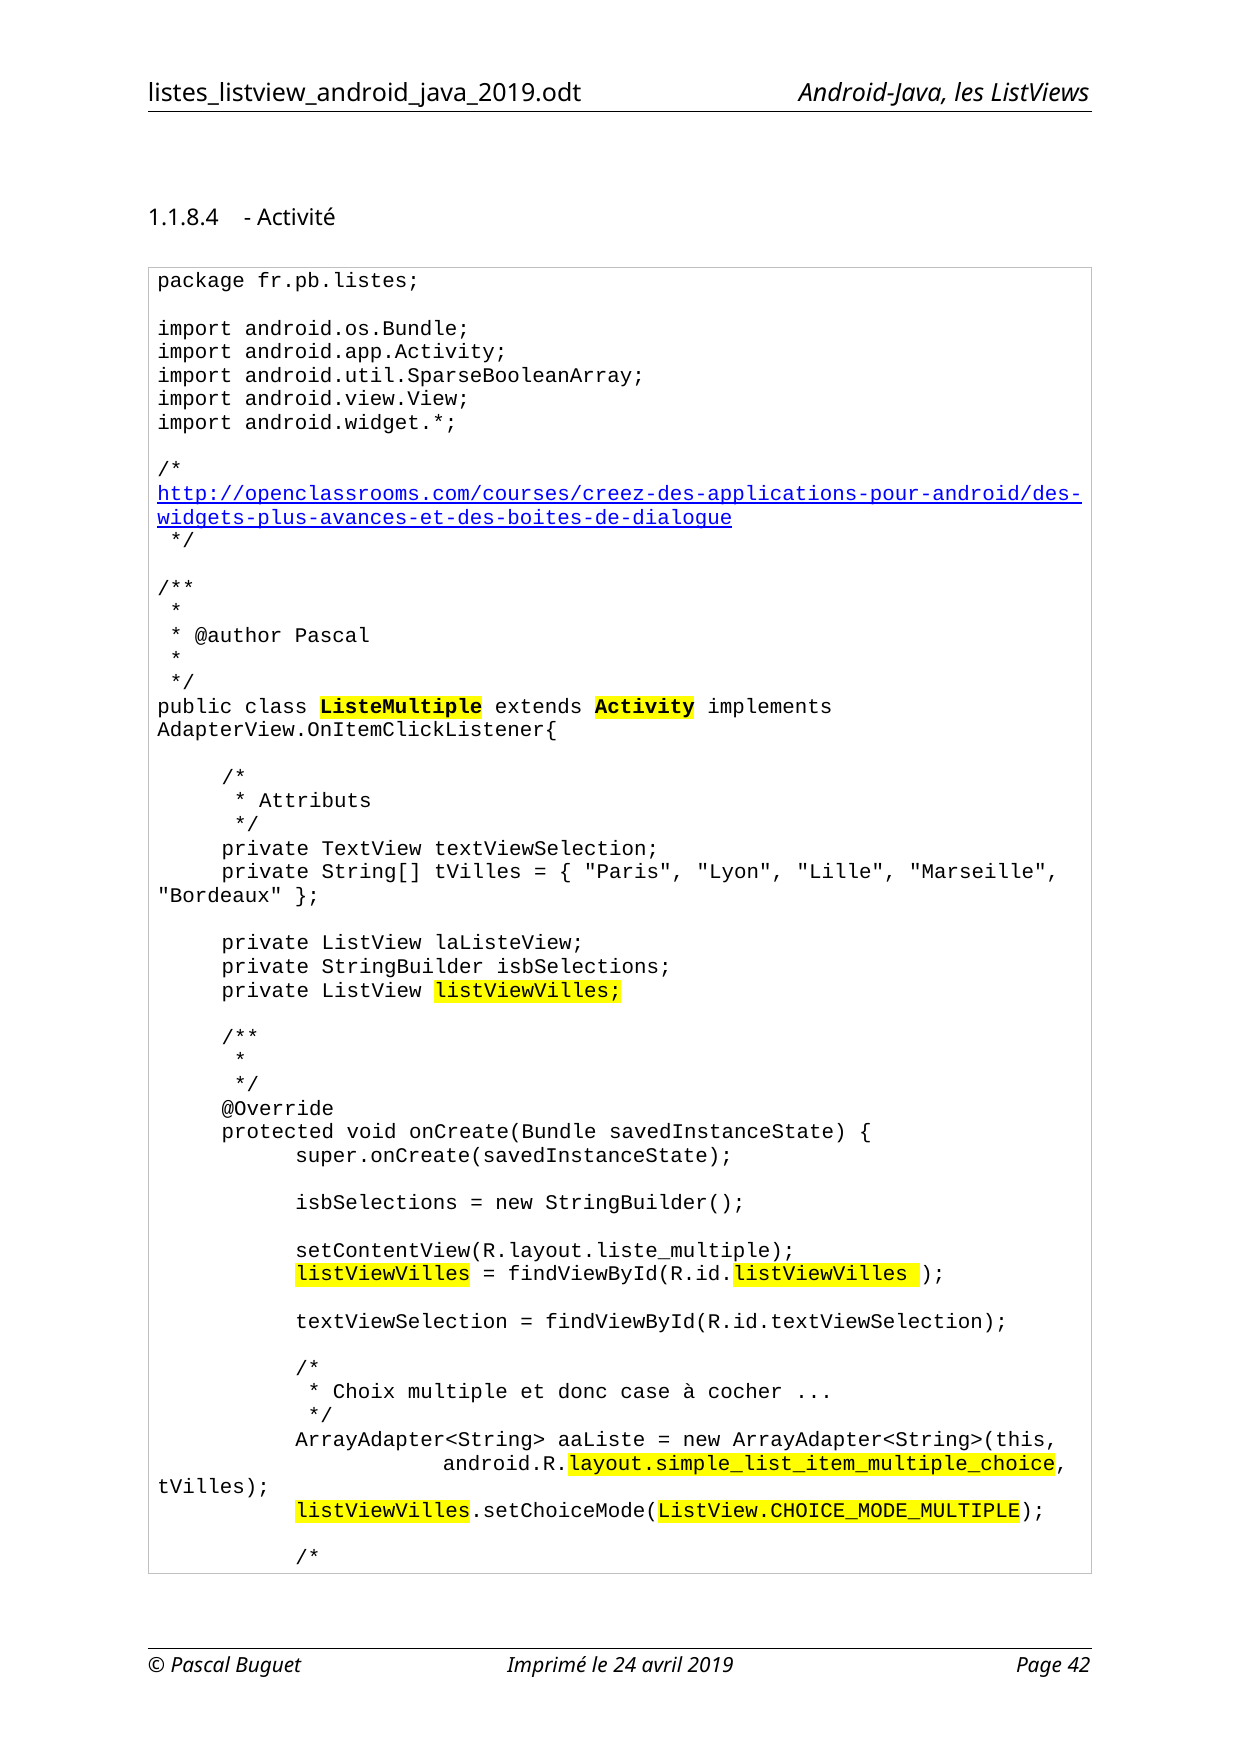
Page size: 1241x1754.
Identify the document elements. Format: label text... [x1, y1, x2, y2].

text @Override [149, 1095, 1091, 1118]
text */ [149, 811, 1091, 834]
text import android.util.SparseBooleanArray; [149, 362, 1091, 385]
text * [149, 1047, 1091, 1071]
text listViewVilles.setChoiceMode(ListView.CHOICE_MODE_MULTIPLE); [149, 1497, 1091, 1520]
text http://openclassrooms.com/courses/creez-des-applications-pour-android/des-widgets-plus-avances-et-des-boites-de-dialogue [149, 480, 1091, 527]
text /* [149, 764, 1091, 787]
text /* [149, 1544, 1091, 1573]
text setContentView(R.layout.liste_multiple); [149, 1237, 1091, 1260]
text textViewSelection = findViewById(R.id.textViewSelection); [149, 1307, 1091, 1331]
subtitle - Activité [148, 201, 1092, 232]
text * Choix multiple et donc case à cocher ... [149, 1378, 1091, 1402]
text isbSelections = new StringBuilder(); [149, 1189, 1091, 1213]
text * Attributs [149, 787, 1091, 811]
text * [149, 598, 1091, 622]
text * [149, 645, 1091, 669]
text /* [149, 1355, 1091, 1378]
text import android.widget.*; [149, 409, 1091, 433]
text /* [149, 456, 1091, 480]
text * @author Pascal [149, 622, 1091, 645]
text */ [149, 527, 1091, 551]
text /** [149, 574, 1091, 598]
text */ [149, 1071, 1091, 1095]
text */ [149, 1402, 1091, 1426]
text private ListView listViewVilles; [149, 976, 1091, 1000]
text super.onCreate(savedInstanceState); [149, 1142, 1091, 1166]
text protected void onCreate(Bundle savedInstanceState) { [149, 1118, 1091, 1142]
text import android.os.Bundle; [149, 314, 1091, 338]
text */ [149, 669, 1091, 693]
text private ListView laListeView; [149, 929, 1091, 953]
text import android.app.Activity; [149, 338, 1091, 362]
text import android.view.View; [149, 385, 1091, 409]
text package fr.pb.listes; [149, 268, 1091, 291]
text private String[] tVilles = { "Paris", "Lyon", "Lille", "Marseille", "Bordeaux" }; [149, 858, 1091, 906]
text listViewVilles = findViewById(R.id.listViewVilles ); [149, 1260, 1091, 1284]
text /** [149, 1024, 1091, 1047]
text private TextView textViewSelection; [149, 834, 1091, 858]
text public class ListeMultiple extends Activity implements AdapterView.OnItemClickListener{ [149, 693, 1091, 740]
text android.R.layout.simple_list_item_multiple_choice, tVilles); [149, 1449, 1091, 1497]
text private StringBuilder isbSelections; [149, 953, 1091, 976]
text ArrayAdapter<String> aaListe = new ArrayAdapter<String>(this, [149, 1426, 1091, 1449]
